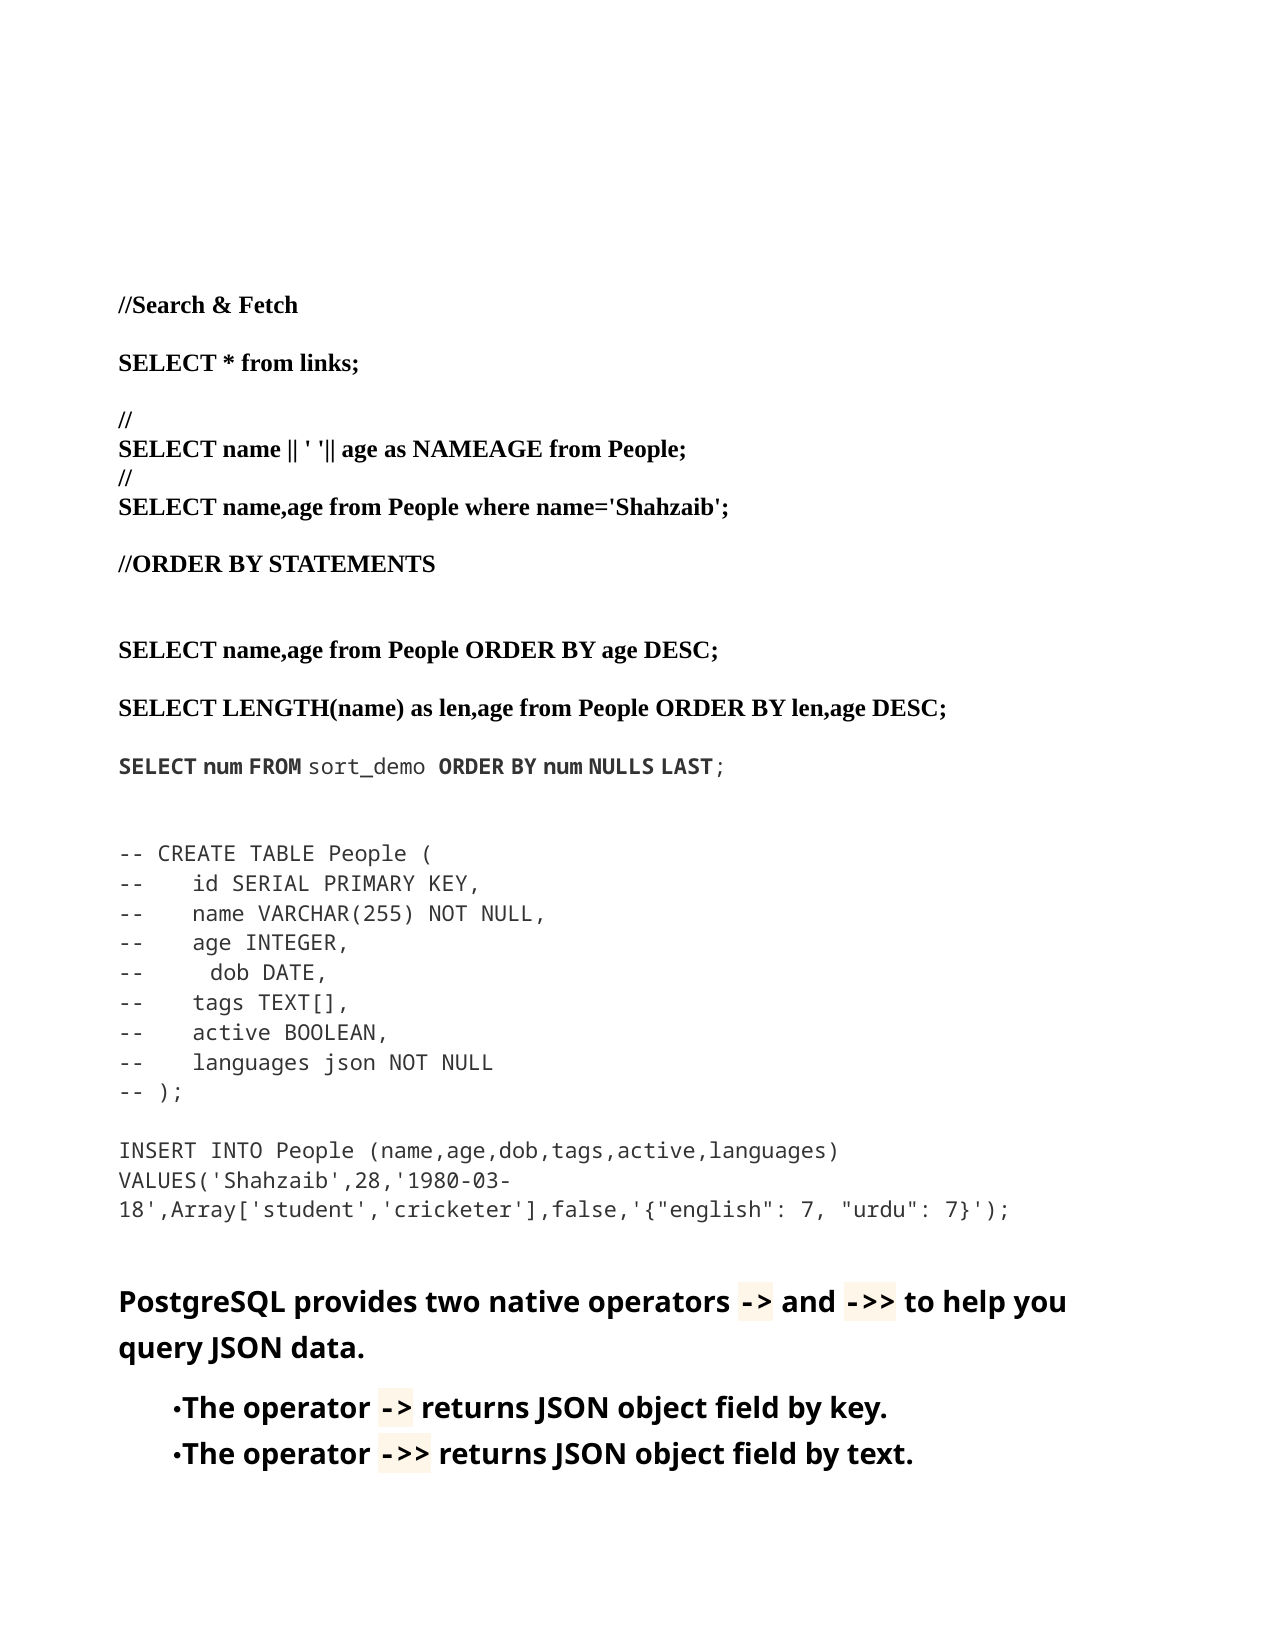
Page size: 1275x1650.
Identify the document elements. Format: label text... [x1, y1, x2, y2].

text SELECT num FROM sort_demo ORDER BY num NULLS LAST; [118, 751, 1157, 780]
text SELECT name || ' '|| age as NAMEAGE from People; [118, 434, 1157, 463]
text // [118, 463, 1157, 492]
text SELECT name,age from People where name='Shahzaib'; [118, 492, 1157, 521]
text -- CREATE TABLE People ( [118, 838, 1157, 868]
list The operator ->> returns JSON object field by text. [134, 1433, 1157, 1473]
text SELECT name,age from People ORDER BY age DESC; [118, 636, 1157, 664]
text SELECT * from links; [118, 348, 1157, 377]
text -- ); [118, 1076, 1157, 1106]
text SELECT LENGTH(name) as len,age from People ORDER BY len,age DESC; [118, 693, 1157, 722]
text // [118, 406, 1157, 434]
text -- languages json NOT NULL [118, 1046, 1157, 1076]
text -- id SERIAL PRIMARY KEY, [118, 868, 1157, 897]
text -- age INTEGER, [118, 927, 1157, 957]
list The operator -> returns JSON object field by key. [134, 1387, 1157, 1427]
text -- dob DATE, [118, 957, 1157, 987]
text -- active BOOLEAN, [118, 1017, 1157, 1046]
text PostgreSQL provides two native operators -> and ->> to help you query JSON data. [118, 1282, 1157, 1367]
text //Search & Fetch [118, 291, 1157, 319]
text VALUES('Shahzaib',28,'1980-03-18',Array['student','cricketer'],false,'{"english": 7, "urdu": 7}'); [118, 1164, 1157, 1224]
text INSERT INTO People (name,age,dob,tags,active,languages) [118, 1135, 1157, 1164]
text //ORDER BY STATEMENTS [118, 549, 1157, 578]
text -- tags TEXT[], [118, 987, 1157, 1017]
text -- name VARCHAR(255) NOT NULL, [118, 897, 1157, 927]
